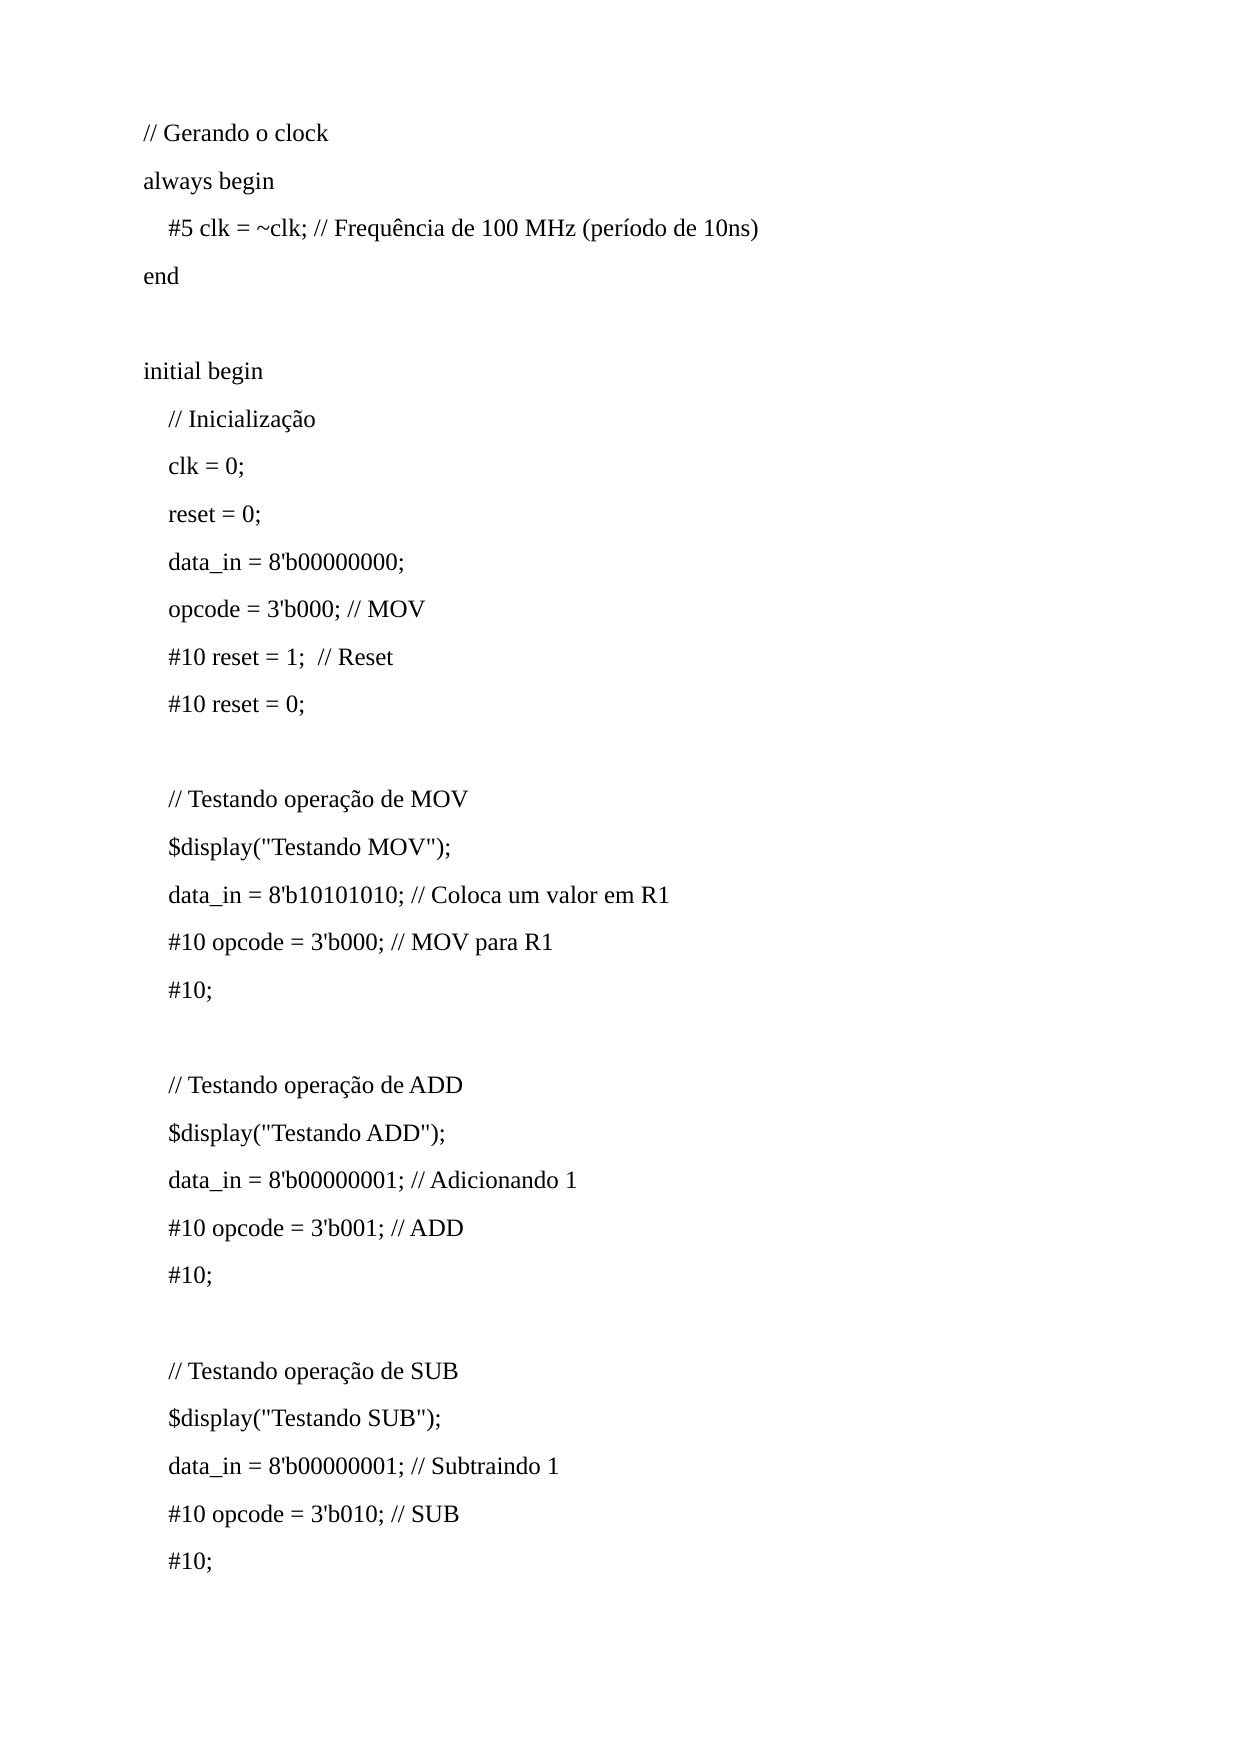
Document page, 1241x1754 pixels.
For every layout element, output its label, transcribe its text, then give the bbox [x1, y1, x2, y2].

text end [118, 261, 1122, 290]
text data_in = 8'b00000001; // Adicionando 1 [118, 1165, 1122, 1194]
text #10 opcode = 3'b001; // ADD [118, 1213, 1122, 1242]
text reset = 0; [118, 499, 1122, 528]
text $display("Testando MOV"); [118, 832, 1122, 861]
text #10; [118, 1261, 1122, 1289]
text opcode = 3'b000; // MOV [118, 594, 1122, 623]
text #5 clk = ~clk; // Frequência de 100 MHz (período de 10ns) [118, 213, 1122, 242]
text initial begin [118, 356, 1122, 385]
text #10; [118, 975, 1122, 1004]
text $display("Testando SUB"); [118, 1403, 1122, 1432]
text // Inicialização [118, 404, 1122, 432]
text data_in = 8'b00000001; // Subtraindo 1 [118, 1451, 1122, 1480]
text // Testando operação de MOV [118, 784, 1122, 813]
text #10; [118, 1546, 1122, 1575]
text #10 opcode = 3'b000; // MOV para R1 [118, 927, 1122, 956]
text #10 opcode = 3'b010; // SUB [118, 1499, 1122, 1527]
text $display("Testando ADD"); [118, 1118, 1122, 1147]
text data_in = 8'b00000000; [118, 547, 1122, 575]
text always begin [118, 166, 1122, 194]
text #10 reset = 1; // Reset [118, 642, 1122, 671]
text data_in = 8'b10101010; // Coloca um valor em R1 [118, 880, 1122, 908]
text // Testando operação de ADD [118, 1070, 1122, 1099]
text // Gerando o clock [118, 118, 1122, 147]
text clk = 0; [118, 451, 1122, 480]
text #10 reset = 0; [118, 689, 1122, 718]
text // Testando operação de SUB [118, 1356, 1122, 1384]
